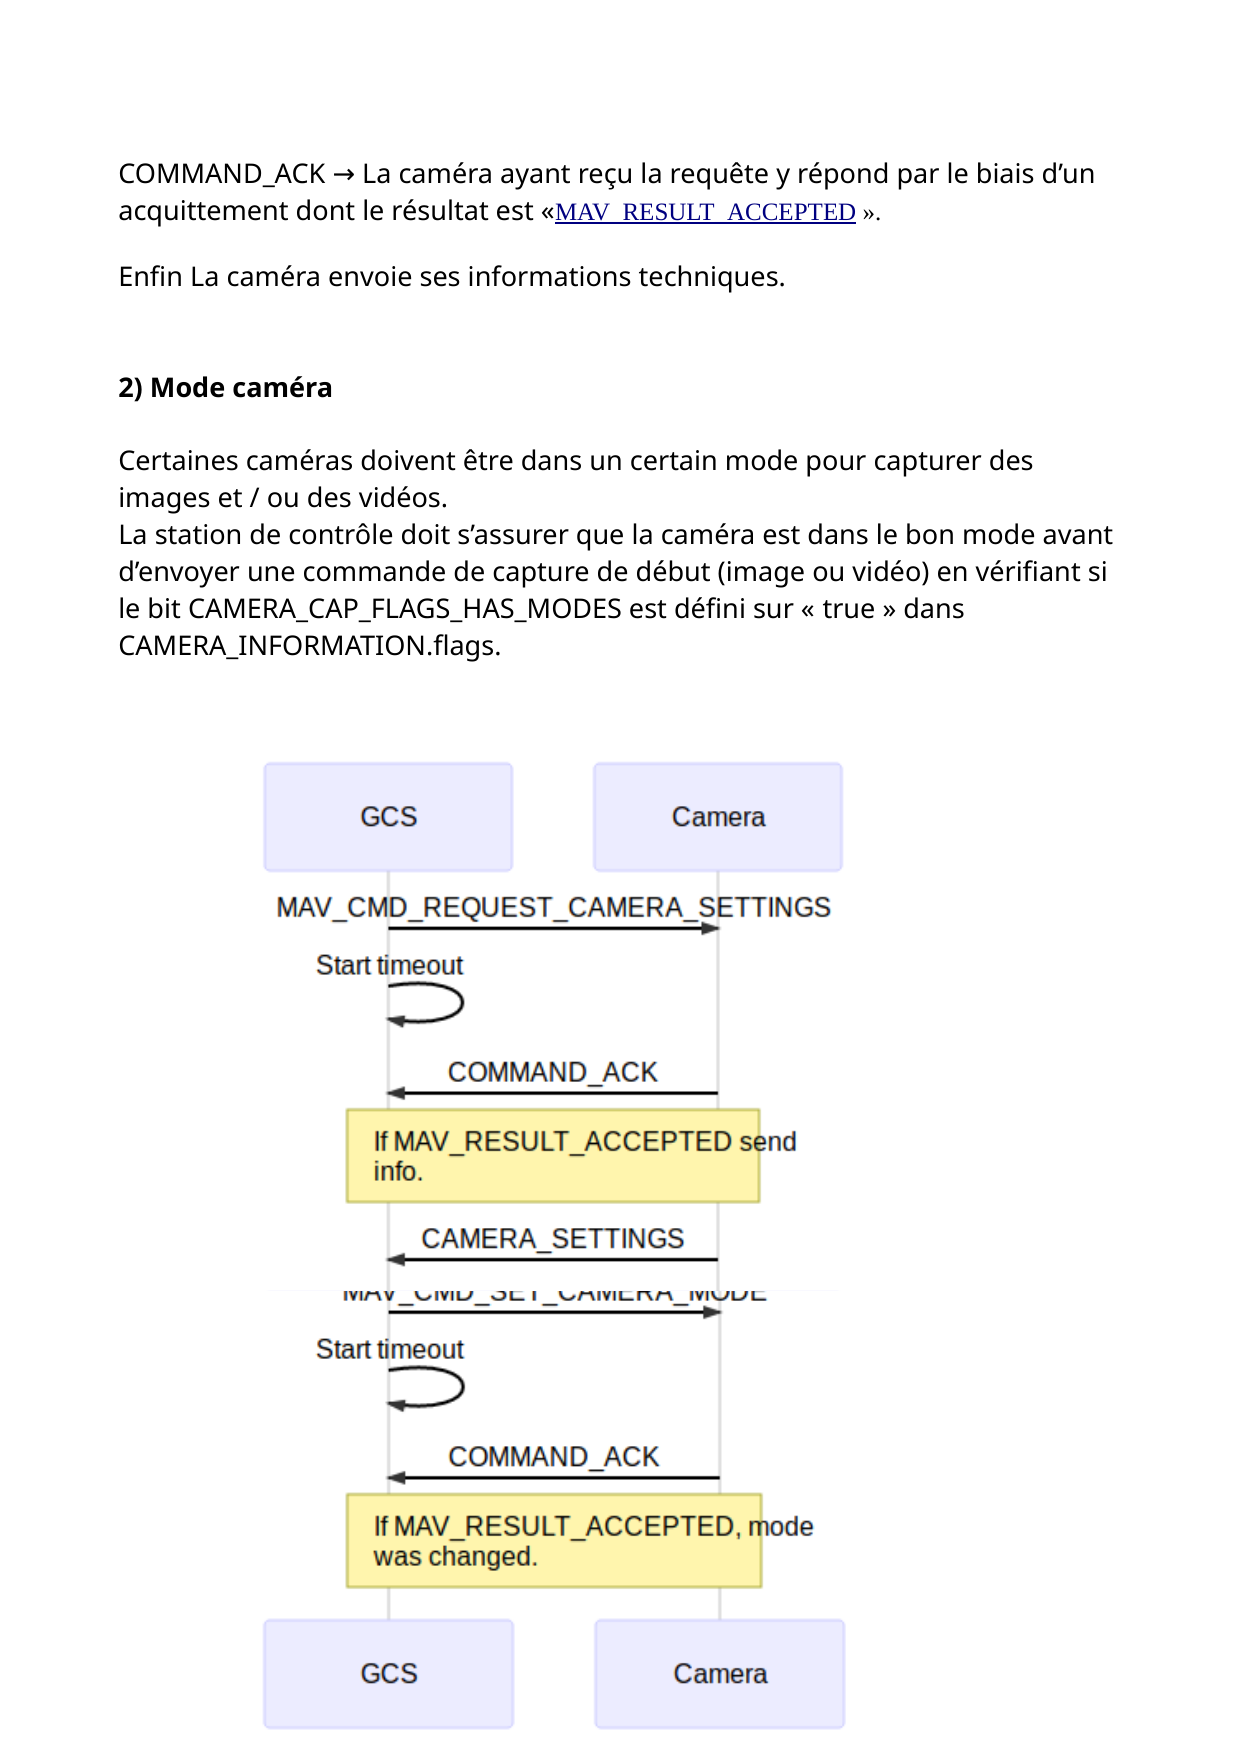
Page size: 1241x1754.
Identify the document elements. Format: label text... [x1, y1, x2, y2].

text COMMAND_ACK → La caméra ayant reçu la requête y répond par le biais d’un acquittement dont le résultat est «MAV_RESULT_ACCEPTED ». [118, 155, 1122, 229]
picture [175, 723, 557, 1754]
text Certaines caméras doivent être dans un certain mode pour capturer des images et / ou des vidéos. La station de contrôle doit s’assurer que la caméra est dans le bon mode avant d’envoyer une commande de capture de début (image ou vidéo) en vérifiant si le bit CAMERA_CAP_FLAGS_HAS_MODES est défini sur « true » dans CAMERA_INFORMATION.flags. [118, 442, 1122, 663]
text 2) Mode caméra [118, 368, 1122, 405]
text Enfin La caméra envoie ses informations techniques. [118, 257, 1122, 294]
